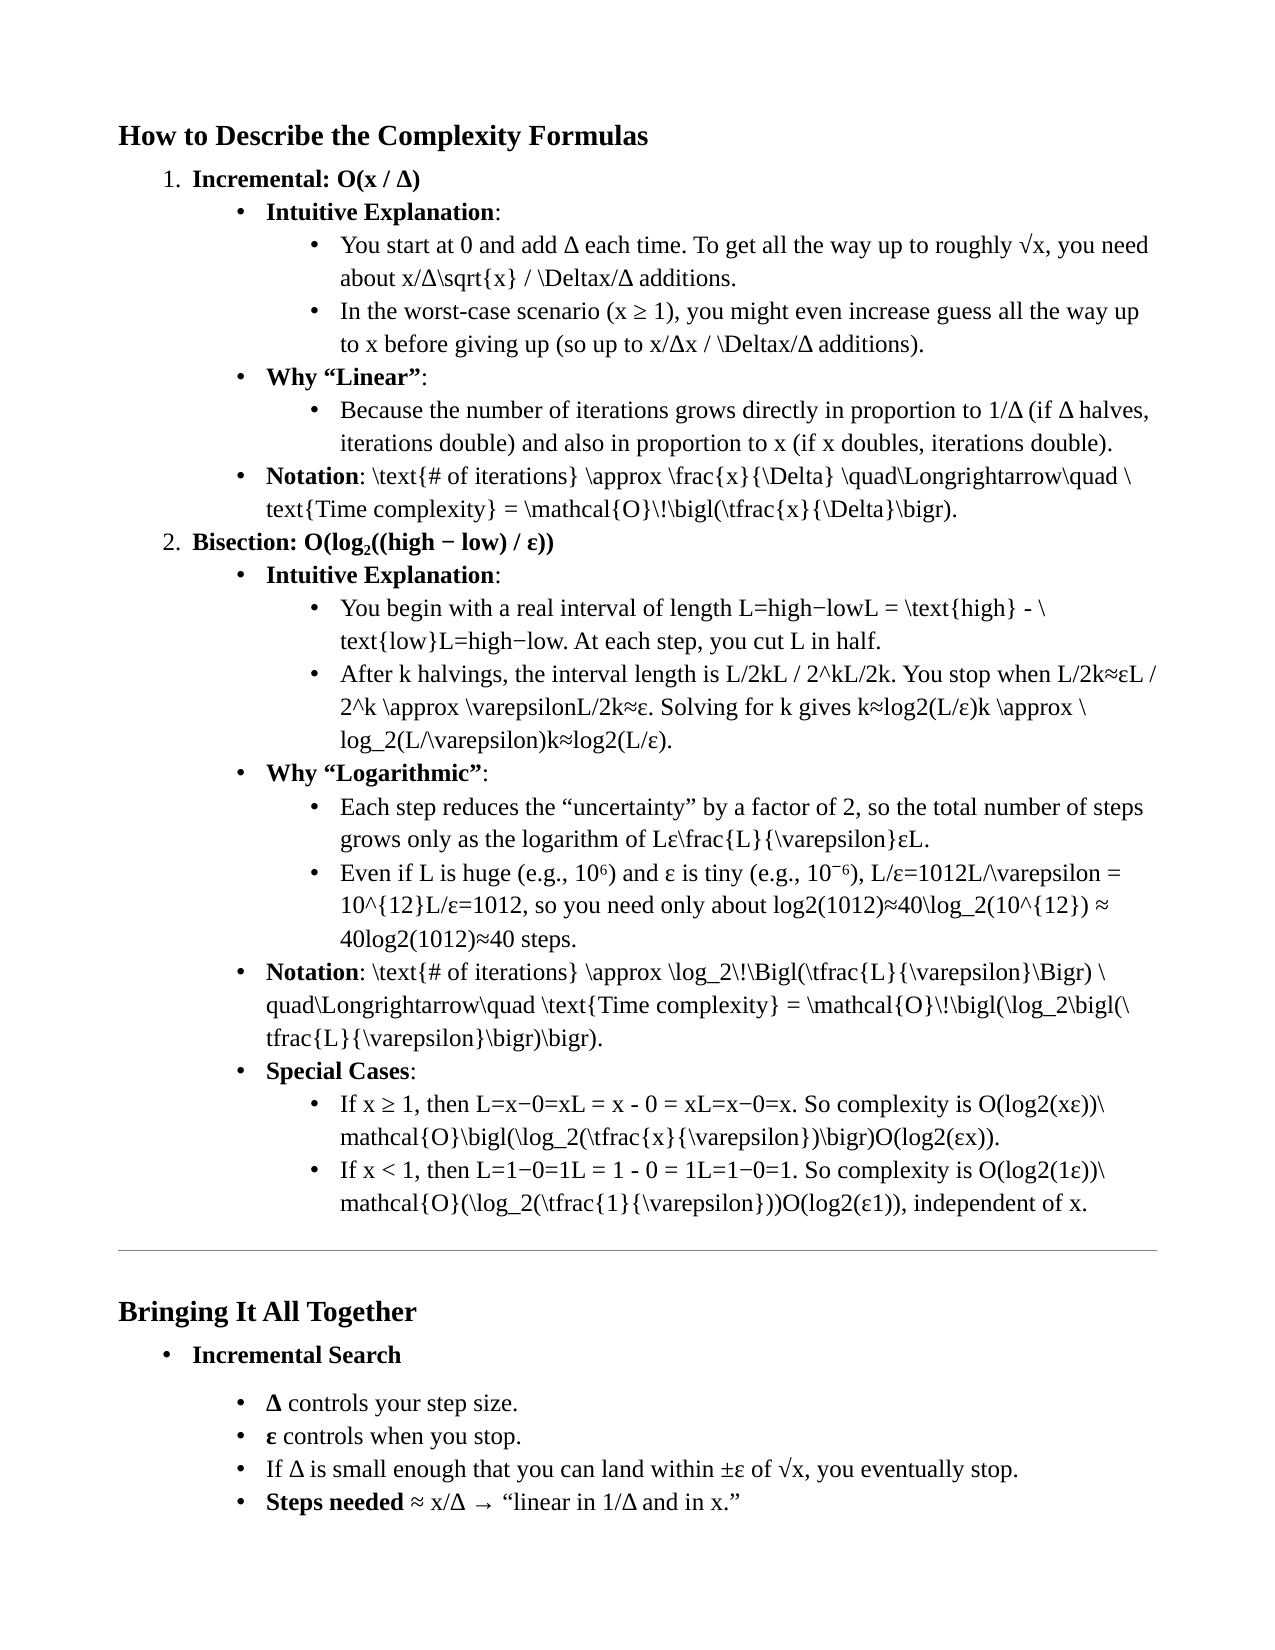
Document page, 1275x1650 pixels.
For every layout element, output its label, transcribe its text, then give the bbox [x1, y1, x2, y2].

list If x < 1, then L=1−0=1L = 1 - 0 = 1L=1−0=1. So complexity is O(log⁡2(1ε))\mathcal{O}(\log_2(\tfrac{1}{\varepsilon}))O(log2(ε1)), independent of x. [310, 1155, 1157, 1217]
list ε controls when you stop. [236, 1421, 1157, 1450]
list Even if L is huge (e.g., 10⁶) and ε is tiny (e.g., 10⁻⁶), L/ε=1012L/\varepsilon = 10^{12}L/ε=1012, so you need only about log⁡2(1012)≈40\log_2(10^{12}) ≈ 40log2(1012)≈40 steps. [310, 858, 1157, 952]
list You start at 0 and add Δ each time. To get all the way up to roughly √x, you need about x/Δ\sqrt{x} / \Deltax/Δ additions. [310, 230, 1157, 292]
list Why “Logarithmic”: [236, 758, 1157, 787]
list Incremental: O(x / Δ) [162, 164, 1157, 193]
list You begin with a real interval of length L=high−lowL = \text{high} - \text{low}L=high−low. At each step, you cut L in half. [310, 593, 1157, 655]
subtitle Bringing It All Together [118, 1294, 1157, 1328]
list Special Cases: [236, 1056, 1157, 1084]
list Steps needed ≈ x/Δ → “linear in 1/Δ and in x.” [236, 1487, 1157, 1516]
list After k halvings, the interval length is L/2kL / 2^kL/2k. You stop when L/2k≈εL / 2^k \approx \varepsilonL/2k≈ε. Solving for k gives k≈log⁡2(L/ε)k \approx \log_2(L/\varepsilon)k≈log2(L/ε). [310, 659, 1157, 754]
list Intuitive Explanation: [236, 197, 1157, 226]
list In the worst‐case scenario (x ≥ 1), you might even increase guess all the way up to x before giving up (so up to x/Δx / \Deltax/Δ additions). [310, 296, 1157, 358]
list Notation: \text{# of iterations} \approx \frac{x}{\Delta} \quad\Longrightarrow\quad \text{Time complexity} = \mathcal{O}\!\bigl(\tfrac{x}{\Delta}\bigr). [236, 461, 1157, 523]
subtitle How to Describe the Complexity Formulas [118, 118, 1157, 152]
list Each step reduces the “uncertainty” by a factor of 2, so the total number of steps grows only as the logarithm of Lε\frac{L}{\varepsilon}εL. [310, 792, 1157, 853]
list Intuitive Explanation: [236, 560, 1157, 589]
list Notation: \text{# of iterations} \approx \log_2\!\Bigl(\tfrac{L}{\varepsilon}\Bigr) \quad\Longrightarrow\quad \text{Time complexity} = \mathcal{O}\!\bigl(\log_2\bigl(\tfrac{L}{\varepsilon}\bigr)\bigr). [236, 957, 1157, 1051]
list Incremental Search [162, 1340, 1157, 1369]
list Why “Linear”: [236, 362, 1157, 391]
list Δ controls your step size. [236, 1388, 1157, 1417]
list Because the number of iterations grows directly in proportion to 1/Δ (if Δ halves, iterations double) and also in proportion to x (if x doubles, iterations double). [310, 395, 1157, 457]
list Bisection: O(log₂((high − low) / ε)) [162, 527, 1157, 556]
list If x ≥ 1, then L=x−0=xL = x - 0 = xL=x−0=x. So complexity is O(log⁡2(xε))\mathcal{O}\bigl(\log_2(\tfrac{x}{\varepsilon})\bigr)O(log2(εx)). [310, 1089, 1157, 1151]
list If Δ is small enough that you can land within ±ε of √x, you eventually stop. [236, 1454, 1157, 1483]
